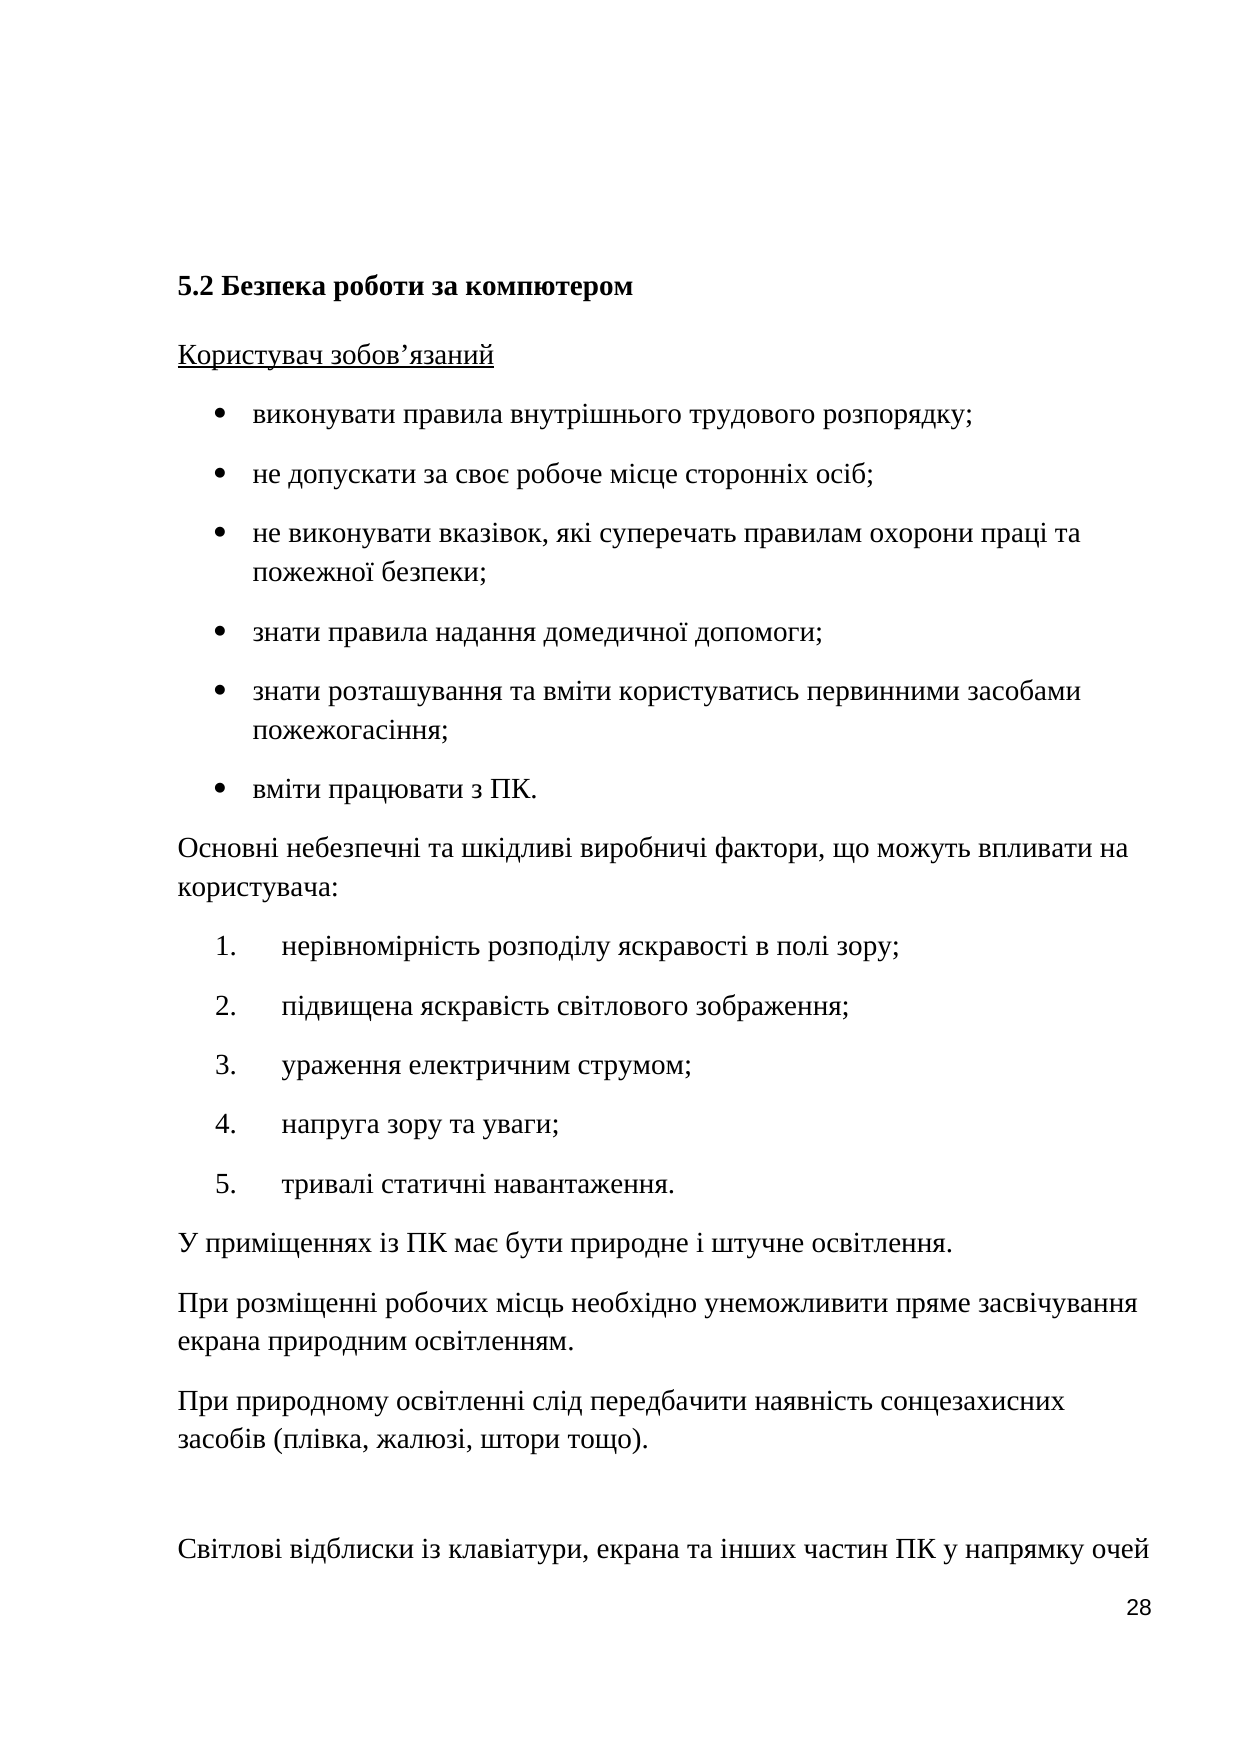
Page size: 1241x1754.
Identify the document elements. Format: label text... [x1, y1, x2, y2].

list знати розташування та вміти користуватись первинними засобами пожежогасіння; [215, 673, 1152, 745]
list тривалі статичні навантаження. [215, 1166, 1152, 1199]
list нерівномірність розподілу яскравості в полі зору; [215, 928, 1152, 962]
text У приміщеннях із ПК має бути природне і штучне освітлення. [177, 1225, 1152, 1259]
list ураження електричним струмом; [215, 1047, 1152, 1081]
text При природному освітленні слід передбачити наявність сонцезахисних засобів (плівка, жалюзі, штори тощо). [177, 1383, 1152, 1455]
text При розміщенні робочих місць необхідно унеможливити пряме засвічування екрана природним освітленням. [177, 1285, 1152, 1357]
list виконувати правила внутрішнього трудового розпорядку; [215, 397, 1152, 430]
text Основні небезпечні та шкідливі виробничі фактори, що можуть впливати на користувача: [177, 831, 1152, 903]
text Користувач зобов’язаний [177, 337, 1152, 371]
list знати правила надання домедичної допомоги; [215, 614, 1152, 647]
text 5.2 Безпека роботи за компютером [177, 268, 1152, 301]
text Світлові відблиски із клавіатури, екрана та інших частин ПК у напрямку очей [177, 1532, 1152, 1565]
list не виконувати вказівок, які суперечать правилам охорони праці та пожежної безпеки; [215, 516, 1152, 588]
list не допускати за своє робоче місце сторонніх осіб; [215, 456, 1152, 490]
list напруга зору та уваги; [215, 1107, 1152, 1140]
list підвищена яскравість світлового зображення; [215, 988, 1152, 1021]
list вміти працювати з ПК. [215, 771, 1152, 805]
